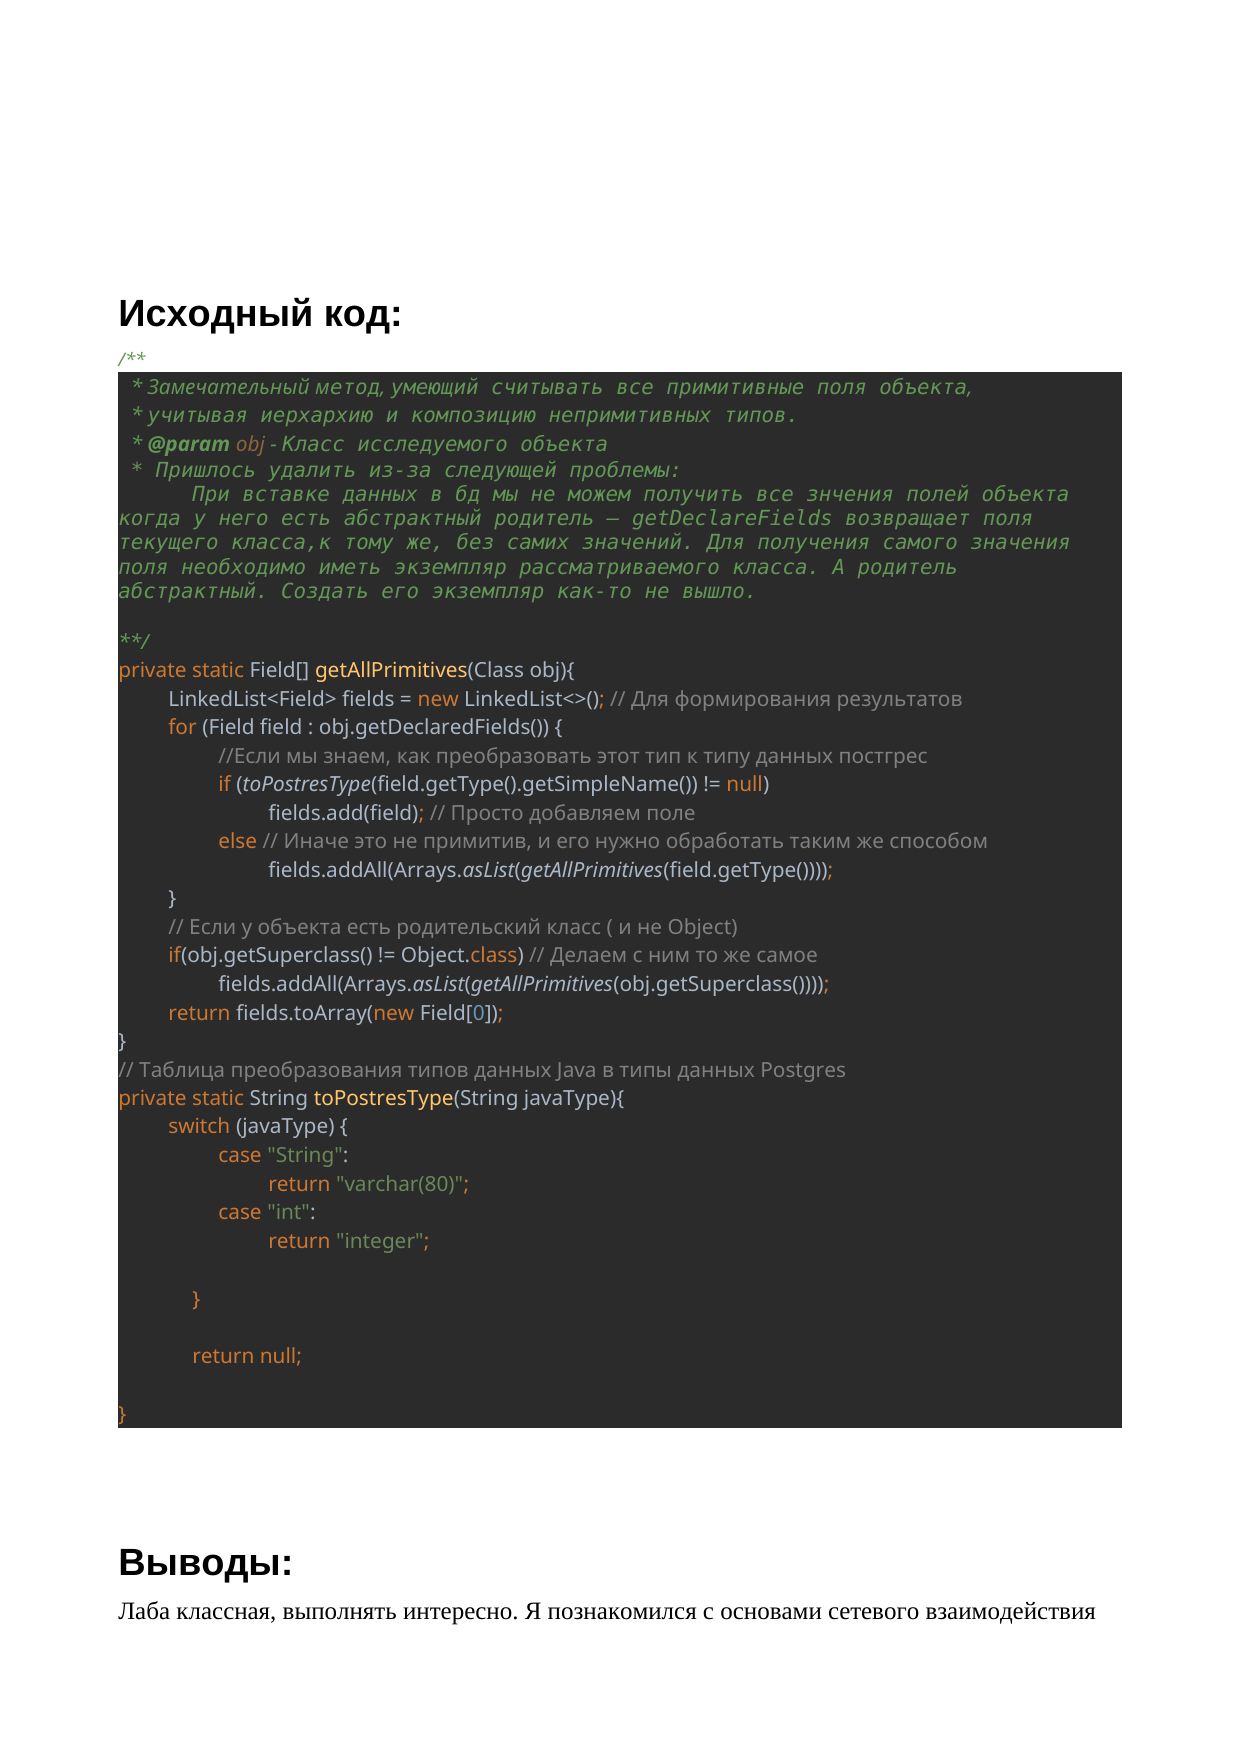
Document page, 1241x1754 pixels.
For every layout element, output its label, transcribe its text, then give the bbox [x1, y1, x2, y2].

text * учитывая иерхархию и композицию непримитивных типов. [118, 401, 1122, 429]
text **/ [118, 627, 1122, 655]
text switch (javaType) { [118, 1112, 1122, 1140]
text if (toPostresType(field.getType().getSimpleName()) != null) [118, 769, 1122, 798]
text При вставке данных в бд мы не можем получить все знчения полей объекта когда у него есть абстрактный родитель — getDeclareFields возвращает поля текущего класса,к тому же, без самих значений. Для получения самого значения поля необходимо иметь экземпляр рассматриваемого класса. А родитель абстрактный. Создать его экземпляр как-то не вышло. [118, 482, 1122, 603]
subtitle Выводы: [118, 1540, 1122, 1584]
text //Если мы знаем, как преобразовать этот тип к типу данных постгрес [118, 741, 1122, 769]
text if(obj.getSuperclass() != Object.class) // Делаем с ним то же самое [118, 941, 1122, 969]
text for (Field field : obj.getDeclaredFields()) { [118, 712, 1122, 741]
text case "int": [118, 1197, 1122, 1226]
text // Таблица преобразования типов данных Java в типы данных Postgres [118, 1055, 1122, 1083]
text } [118, 883, 1122, 912]
text fields.addAll(Arrays.asList(getAllPrimitives(field.getType()))); [118, 855, 1122, 883]
text return null; [118, 1342, 1122, 1370]
text return fields.toArray(new Field[0]); [118, 998, 1122, 1026]
text private static Field[] getAllPrimitives(Class obj){ [118, 655, 1122, 684]
text private static String toPostresType(String javaType){ [118, 1083, 1122, 1112]
text * @param obj - Класс исследуемого объекта [118, 429, 1122, 458]
text else // Иначе это не примитив, и его нужно обработать таким же способом [118, 826, 1122, 855]
text fields.addAll(Arrays.asList(getAllPrimitives(obj.getSuperclass()))); [118, 969, 1122, 998]
text fields.add(field); // Просто добавляем поле [118, 798, 1122, 826]
text return "integer"; [118, 1226, 1122, 1254]
text LinkedList<Field> fields = new LinkedList<>(); // Для формирования результатов [118, 684, 1122, 712]
subtitle Исходный код: [118, 290, 1122, 334]
text return "varchar(80)"; [118, 1169, 1122, 1197]
text // Если у объекта есть родительский класс ( и не Object) [118, 912, 1122, 941]
text Лаба классная, выполнять интересно. Я познакомился с основами сетевого взаимодействия [118, 1596, 1122, 1625]
text /** [118, 346, 1122, 372]
text } [118, 1399, 1122, 1428]
text * Замечательный метод, умеющий считывать все примитивные поля объекта, [118, 372, 1122, 401]
text } [118, 1026, 1122, 1055]
text * Пришлось удалить из-за следующей проблемы: [118, 458, 1122, 482]
text case "String": [118, 1140, 1122, 1169]
text } [118, 1284, 1122, 1312]
